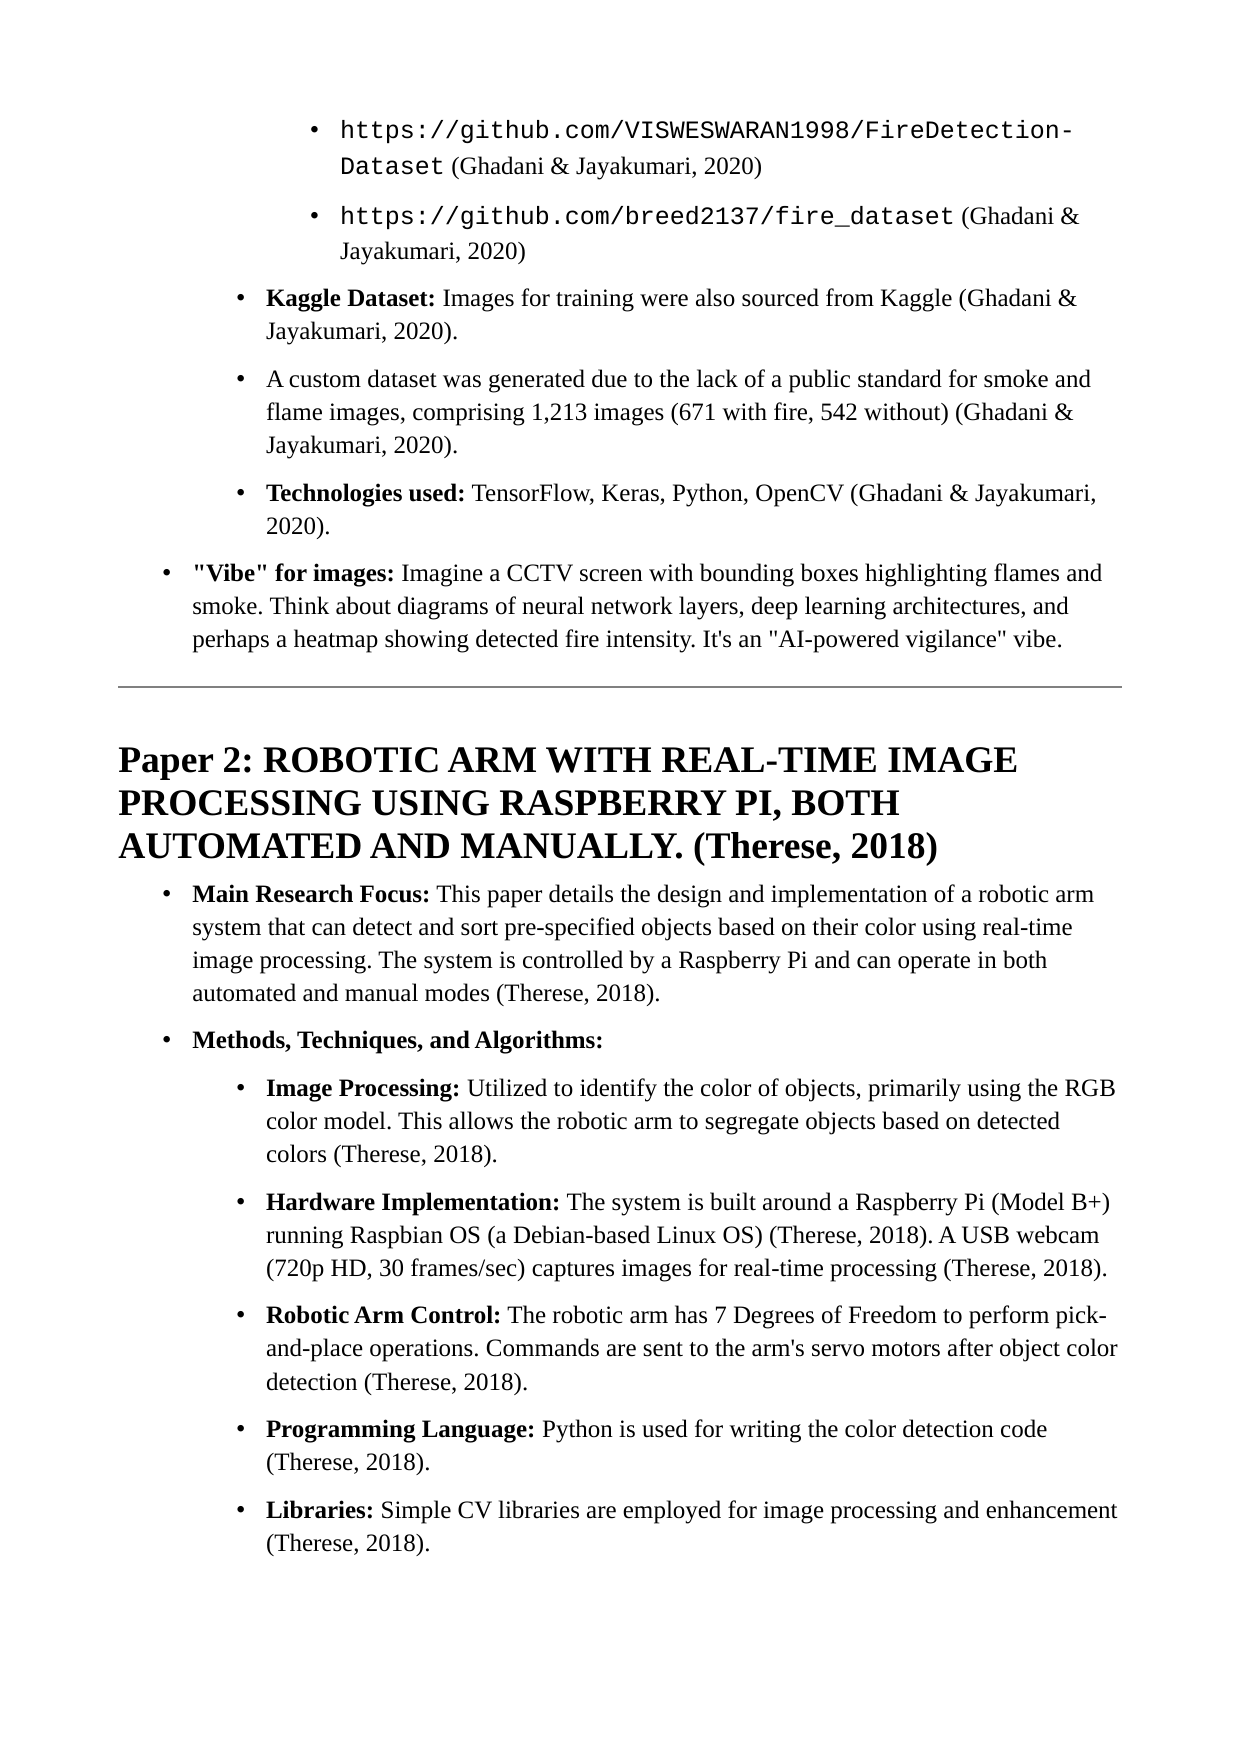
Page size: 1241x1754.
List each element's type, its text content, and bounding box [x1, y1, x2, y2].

list Libraries: Simple CV libraries are employed for image processing and enhancement (Therese, 2018). [236, 1495, 1122, 1557]
list Programming Language: Python is used for writing the color detection code (Therese, 2018). [236, 1414, 1122, 1476]
list Hardware Implementation: The system is built around a Raspberry Pi (Model B+) running Raspbian OS (a Debian-based Linux OS) (Therese, 2018). A USB webcam (720p HD, 30 frames/sec) captures images for real-time processing (Therese, 2018). [236, 1187, 1122, 1282]
list Kaggle Dataset: Images for training were also sourced from Kaggle (Ghadani & Jayakumari, 2020). [236, 283, 1122, 345]
list "Vibe" for images: Imagine a CCTV screen with bounding boxes highlighting flames and smoke. Think about diagrams of neural network layers, deep learning architectures, and perhaps a heatmap showing detected fire intensity. It's an "AI-powered vigilance" vibe. [162, 558, 1122, 653]
subtitle Paper 2: ROBOTIC ARM WITH REAL-TIME IMAGE PROCESSING USING RASPBERRY PI, BOTH AUTOMATED AND MANUALLY. (Therese, 2018) [118, 737, 1122, 866]
list Technologies used: TensorFlow, Keras, Python, OpenCV (Ghadani & Jayakumari, 2020). [236, 478, 1122, 539]
list https://github.com/VISWESWARAN1998/FireDetection-Dataset (Ghadani & Jayakumari, 2020) [310, 118, 1122, 182]
list Main Research Focus: This paper details the design and implementation of a robotic arm system that can detect and sort pre-specified objects based on their color using real-time image processing. The system is controlled by a Raspberry Pi and can operate in both automated and manual modes (Therese, 2018). [162, 879, 1122, 1007]
list Image Processing: Utilized to identify the color of objects, primarily using the RGB color model. This allows the robotic arm to segregate objects based on detected colors (Therese, 2018). [236, 1073, 1122, 1168]
list https://github.com/breed2137/fire_dataset (Ghadani & Jayakumari, 2020) [310, 201, 1122, 264]
list A custom dataset was generated due to the lack of a public standard for smoke and flame images, comprising 1,213 images (671 with fire, 542 without) (Ghadani & Jayakumari, 2020). [236, 364, 1122, 459]
list Robotic Arm Control: The robotic arm has 7 Degrees of Freedom to perform pick-and-place operations. Commands are sent to the arm's servo motors after object color detection (Therese, 2018). [236, 1301, 1122, 1395]
list Methods, Techniques, and Algorithms: [162, 1026, 1122, 1054]
